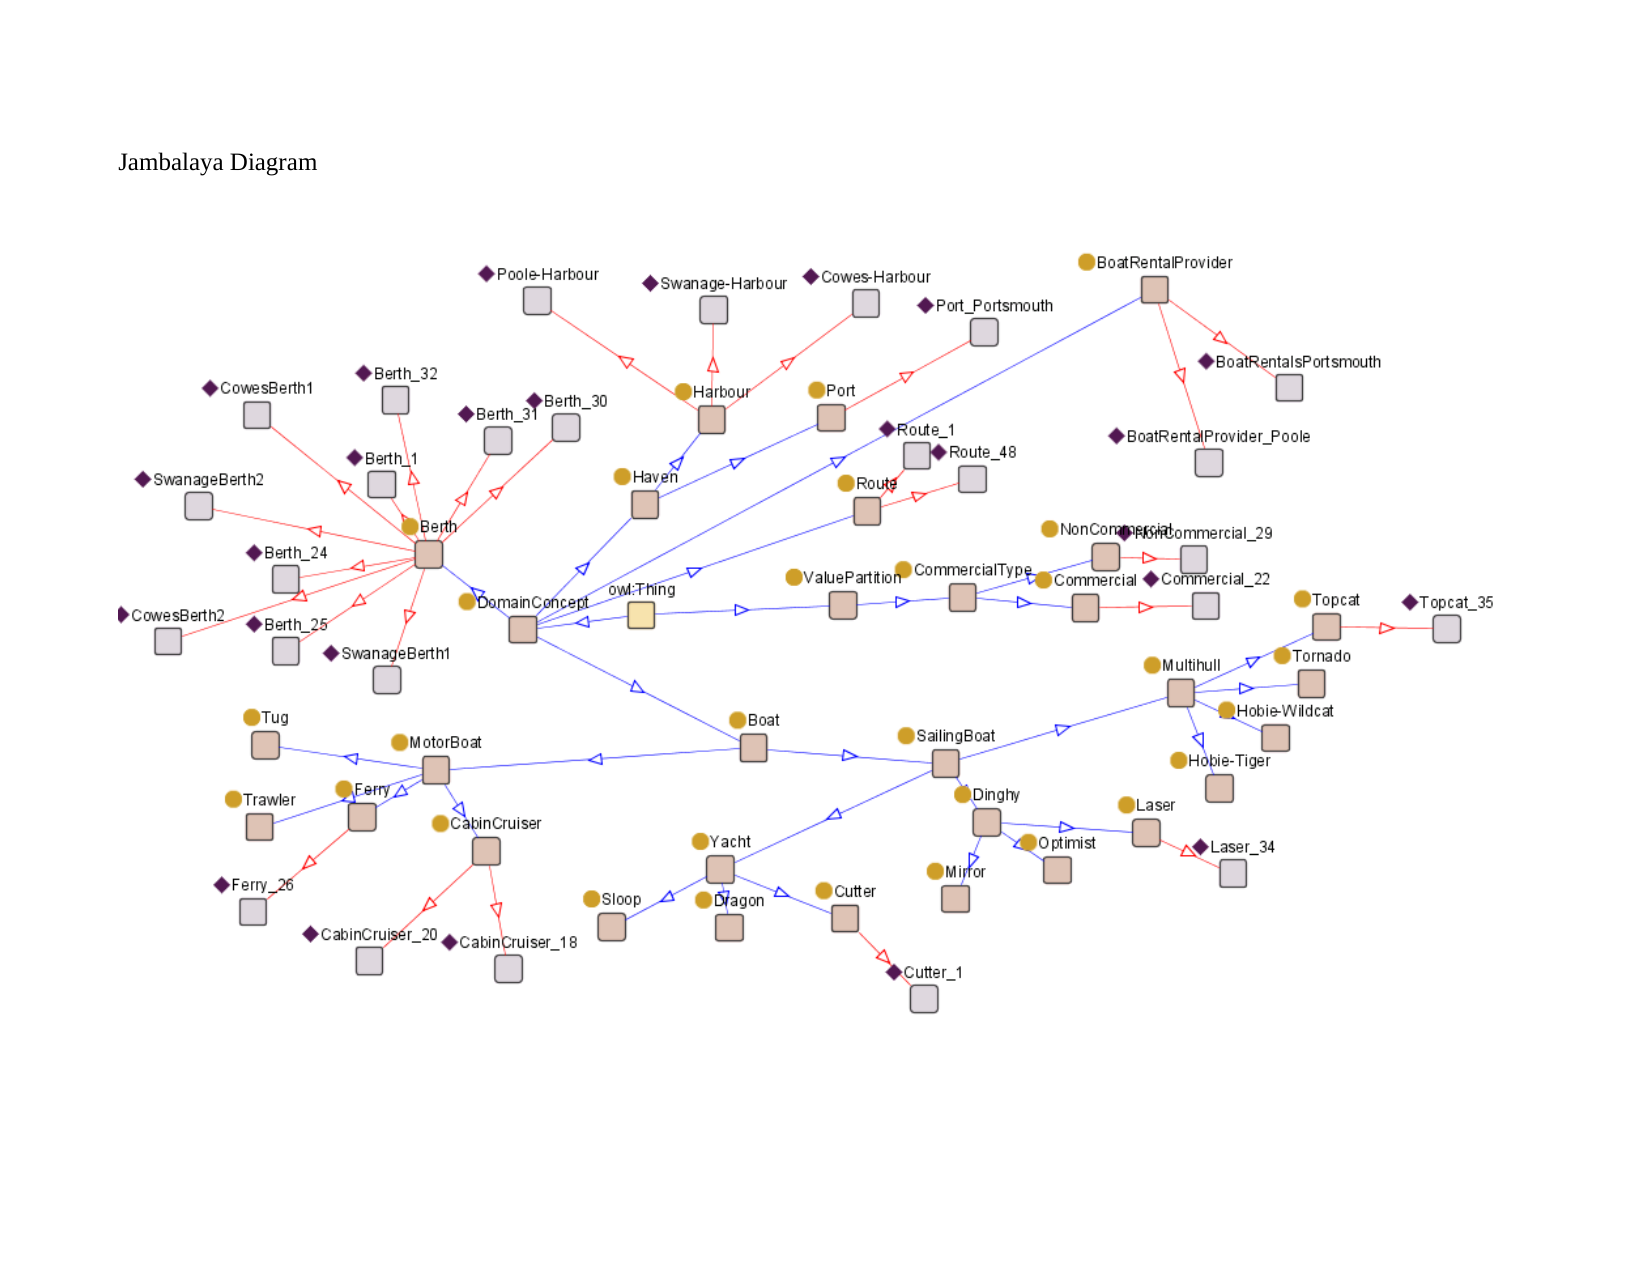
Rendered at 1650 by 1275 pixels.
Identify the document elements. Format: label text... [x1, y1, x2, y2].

picture [118, 233, 1532, 1020]
text Jambalaya Diagram [118, 147, 1532, 176]
